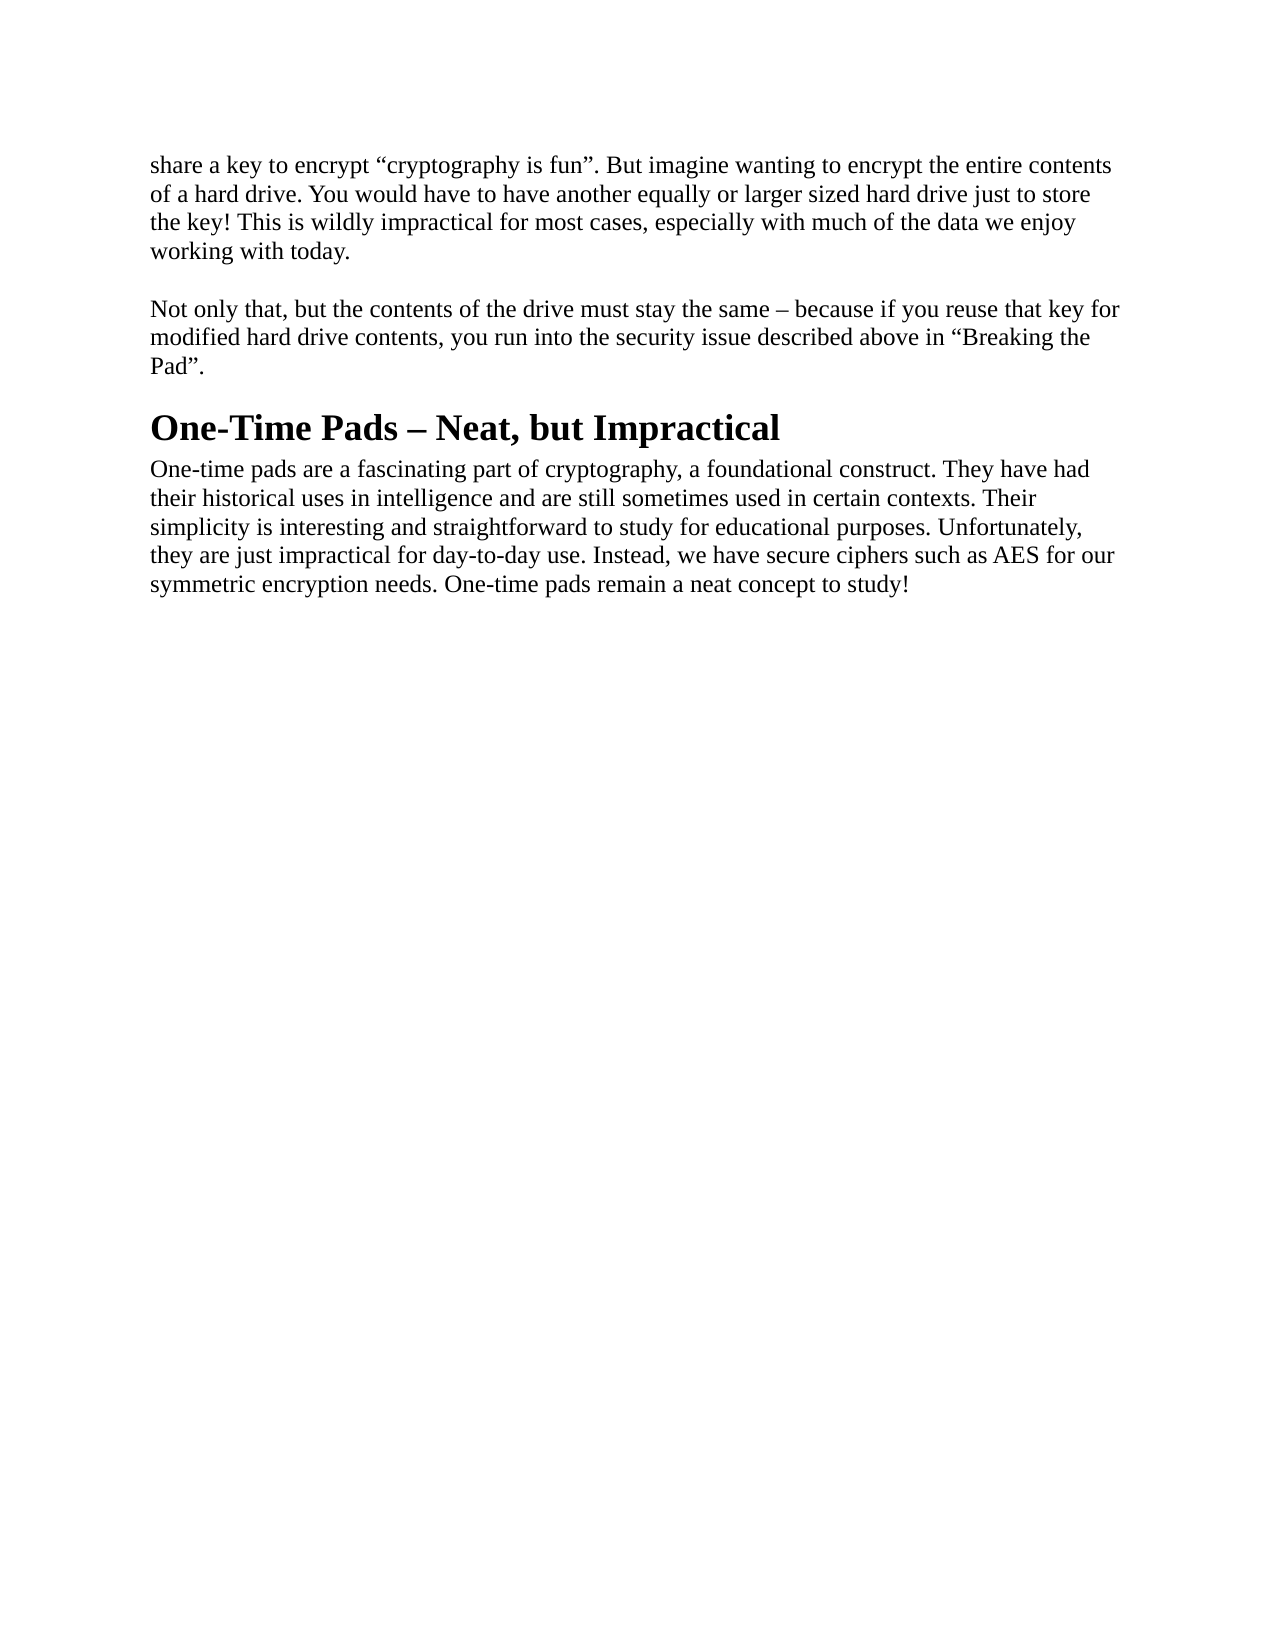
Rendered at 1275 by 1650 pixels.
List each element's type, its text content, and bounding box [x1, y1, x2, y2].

text share a key to encrypt “cryptography is fun”. But imagine wanting to encrypt the entire contents of a hard drive. You would have to have another equally or larger sized hard drive just to store the key! This is wildly impractical for most cases, especially with much of the data we enjoy working with today. [150, 150, 1125, 265]
text Not only that, but the contents of the drive must stay the same – because if you reuse that key for modified hard drive contents, you run into the security issue described above in “Breaking the Pad”. [150, 294, 1125, 380]
subtitle One-Time Pads – Neat, but Impractical [150, 405, 1125, 448]
text One-time pads are a fascinating part of cryptography, a foundational construct. They have had their historical uses in intelligence and are still sometimes used in certain contexts. Their simplicity is interesting and straightforward to study for educational purposes. Unfortunately, they are just impractical for day-to-day use. Instead, we have secure ciphers such as AES for our symmetric encryption needs. One-time pads remain a neat concept to study! [150, 454, 1125, 598]
